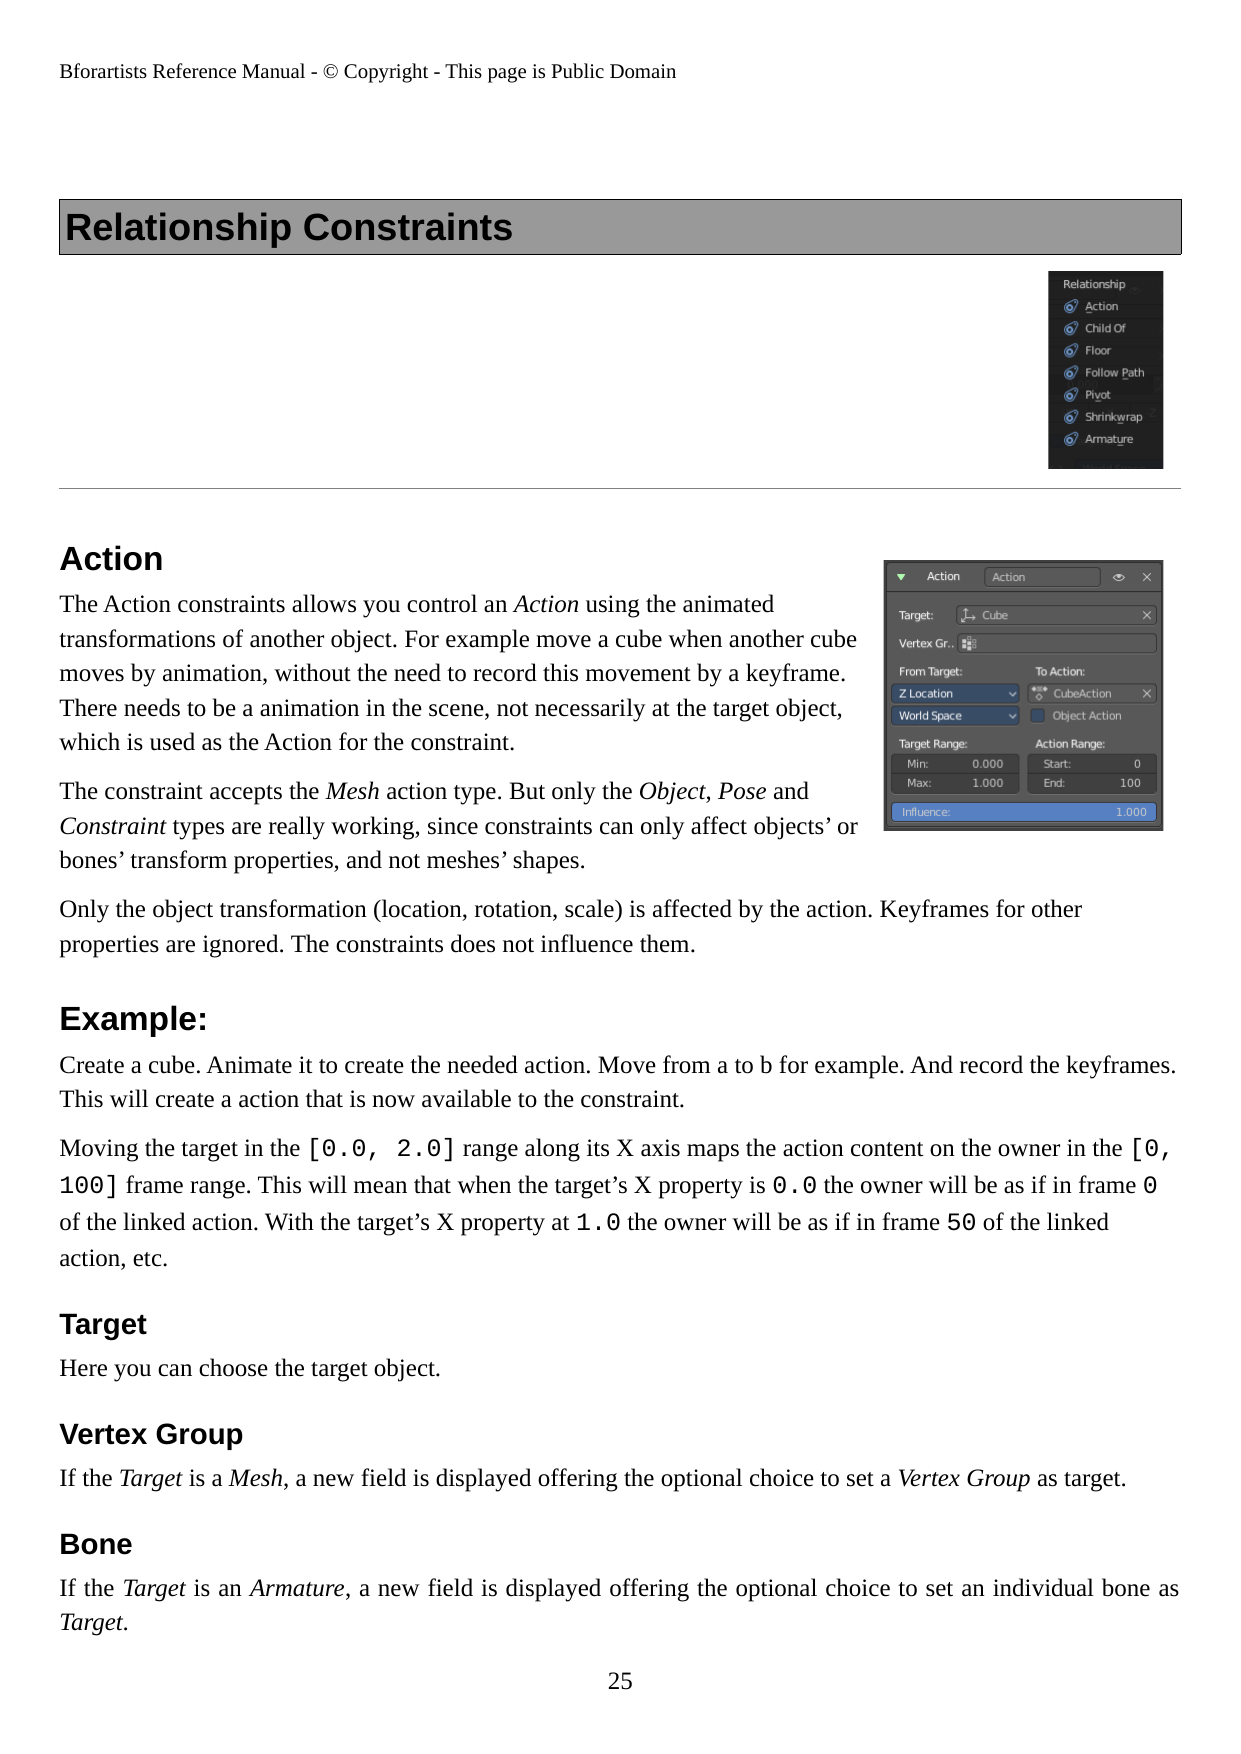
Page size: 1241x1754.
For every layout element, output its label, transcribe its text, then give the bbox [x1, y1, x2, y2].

subtitle Target [59, 1307, 1181, 1341]
text If the Target is a Mesh, a new field is displayed offering the optional choice to set a Vertex Group as target. [59, 1463, 1181, 1492]
subtitle Bone [59, 1527, 1181, 1560]
subtitle Example: [59, 999, 1181, 1037]
text The Action constraints allows you control an Action using the animated transformations of another object. For example move a cube when another cube moves by animation, without the need to record this movement by a keyframe. There needs to be a animation in the scene, not necessarily at the target object, which is used as the Action for the constraint. [59, 589, 883, 756]
text If the Target is an Armature, a new field is displayed offering the optional choice to set an individual bone as Target. [59, 1573, 1181, 1636]
text Only the object transformation (location, rotation, scale) is affected by the action. Keyframes for other properties are ignored. The constraints does not influence them. [59, 894, 1181, 958]
text Moving the target in the [0.0, 2.0] range along its X axis maps the action content on the owner in the [0, 100] frame range. This will mean that when the target’s X property is 0.0 the owner will be as if in frame 0 of the linked action. With the target’s X property at 1.0 the owner will be as if in frame 50 of the linked action, etc. [59, 1133, 1181, 1272]
text Create a cube. Animate it to create the needed action. Move from a to b for example. And record the keyframes. This will create a action that is now available to the constraint. [59, 1050, 1181, 1113]
table_header Relationship Constraints [60, 200, 1181, 254]
picture [1048, 271, 1164, 469]
picture [883, 560, 1164, 831]
subtitle Vertex Group [59, 1417, 1181, 1451]
subtitle Action [59, 538, 1181, 577]
text Here you can choose the target object. [59, 1353, 1181, 1382]
text The constraint accepts the Mesh action type. But only the Object, Pose and Constraint types are really working, since constraints can only affect objects’ or bones’ transform properties, and not meshes’ shapes. [59, 776, 1181, 874]
